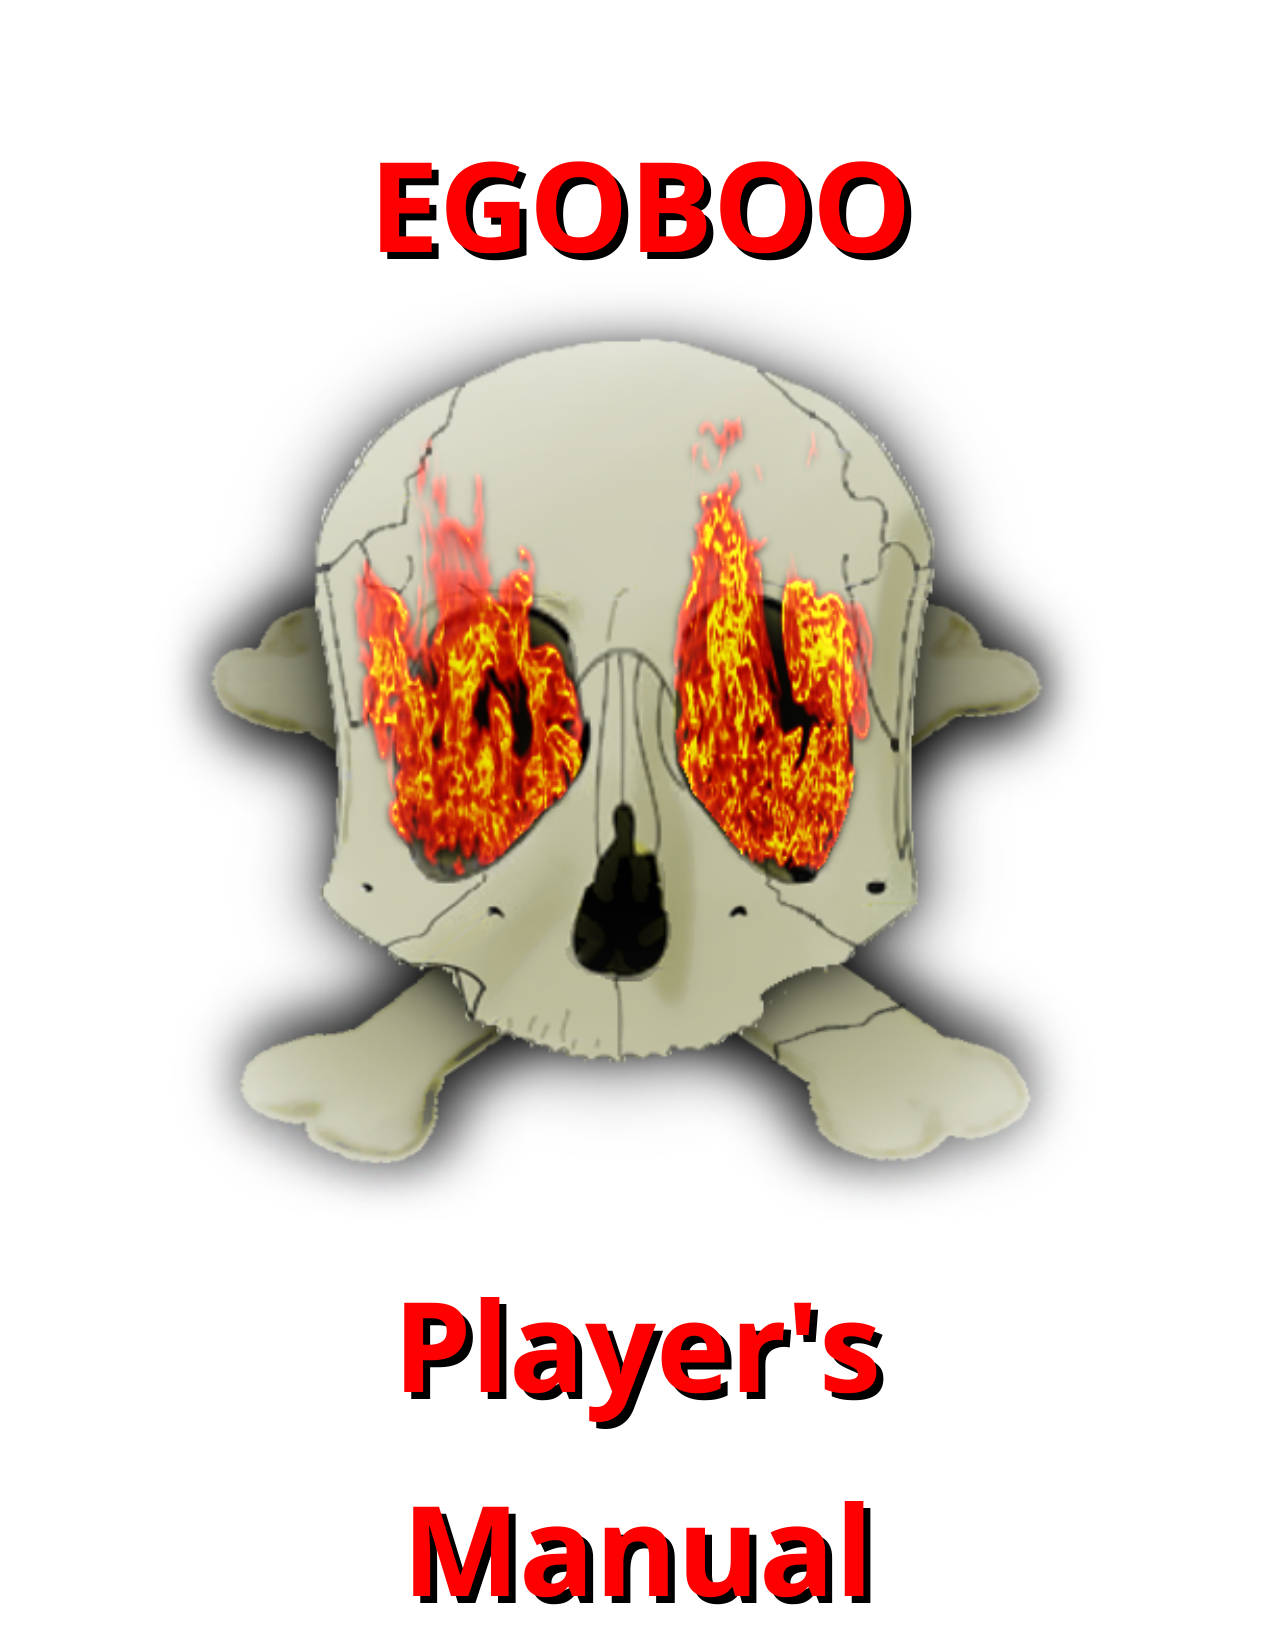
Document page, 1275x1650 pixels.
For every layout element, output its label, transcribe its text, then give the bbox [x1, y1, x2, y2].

picture [149, 269, 1108, 1228]
text EGOBOO [337, 119, 944, 289]
text Player's Manual [232, 1258, 1043, 1633]
